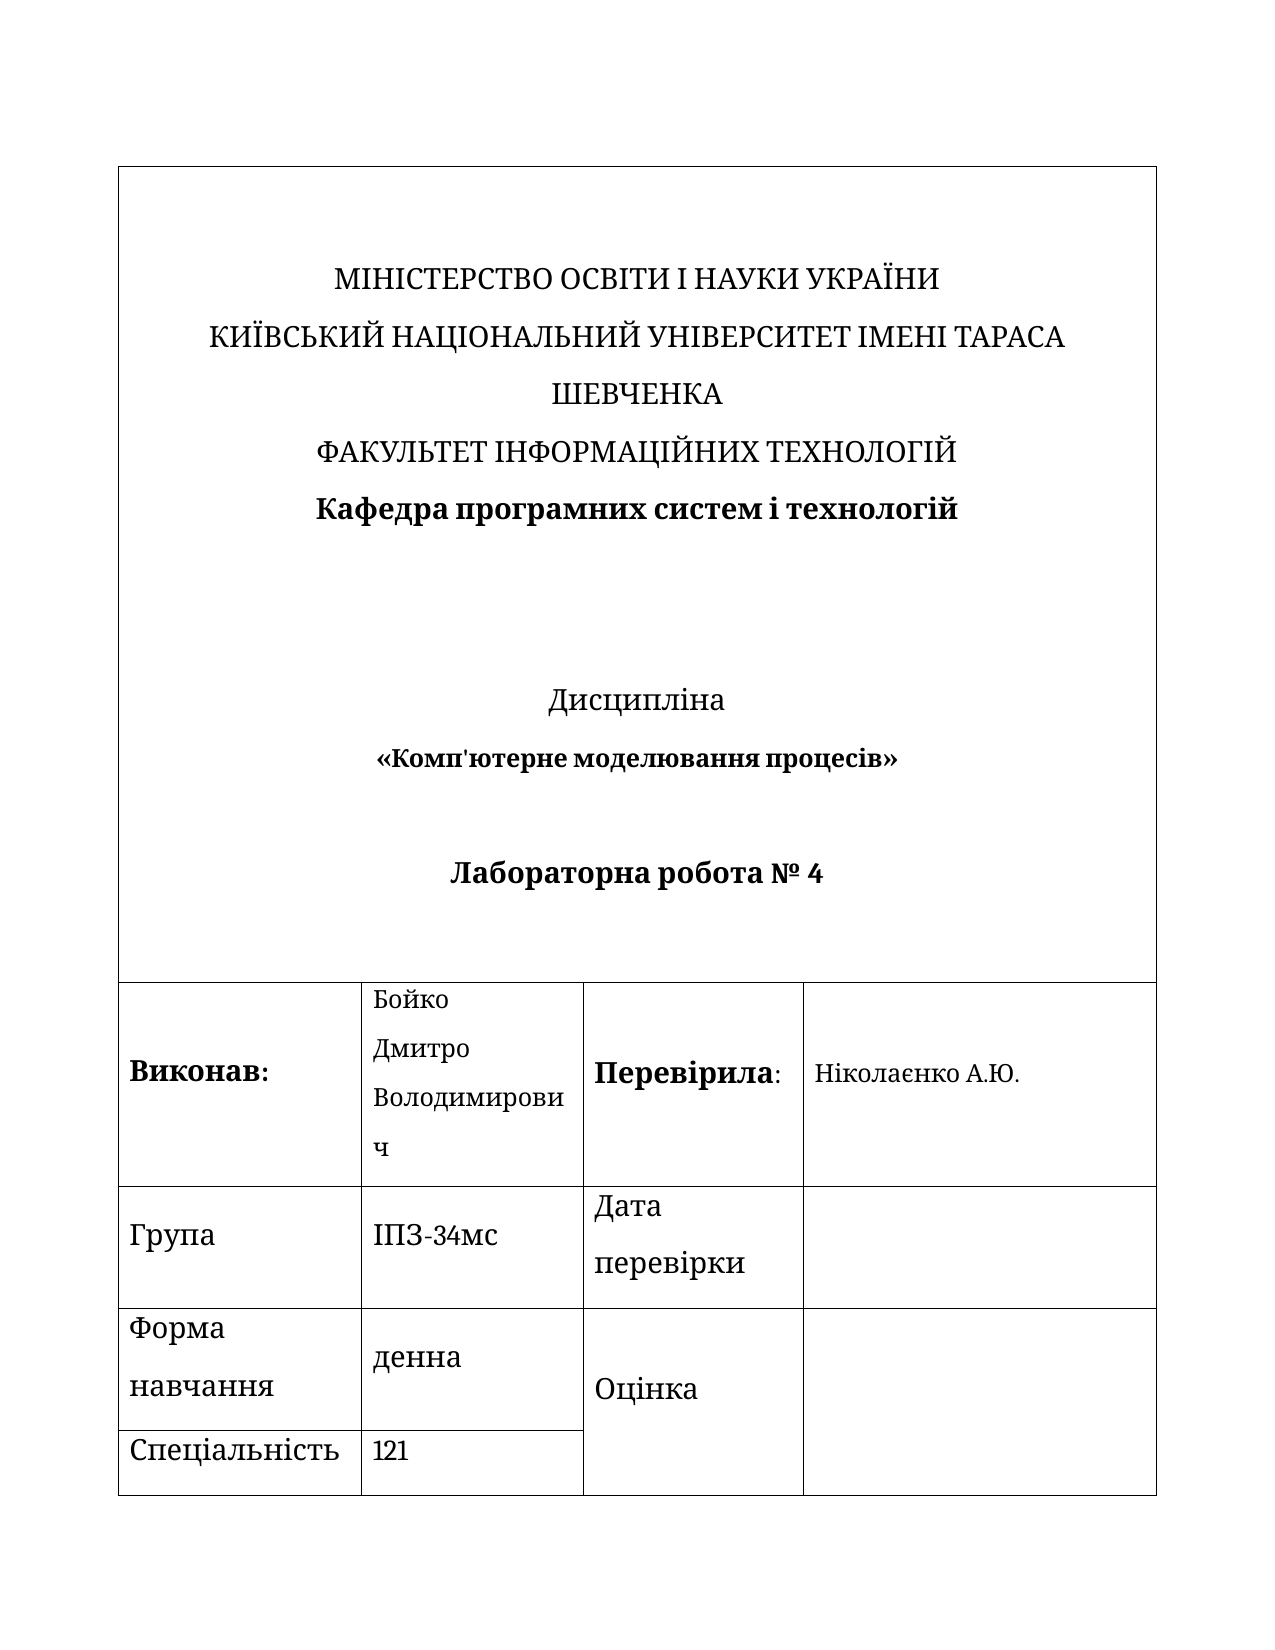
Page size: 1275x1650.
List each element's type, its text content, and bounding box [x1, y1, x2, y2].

table_cell Спеціальність [119, 1431, 361, 1495]
table_header МІНІСТЕРСТВО ОСВІТИ І НАУКИ УКРАЇНИ КИЇВСЬКИЙ НАЦІОНАЛЬНИЙ УНІВЕРСИТЕТ ІМЕНІ ТАРАСА ШЕВЧЕНКА ФАКУЛЬТЕТ ІНФОРМАЦІЙНИХ ТЕХНОЛОГІЙ Кафедра програмних систем і технологій Дисципліна «Комп'ютерне моделювання процесів» Лабораторна робота № 4 [119, 167, 1156, 982]
table_cell Перевірила: [584, 983, 803, 1186]
table_cell Форма навчання [119, 1309, 361, 1430]
table_cell 121 [362, 1431, 583, 1495]
table_cell [804, 1309, 1156, 1495]
table_cell денна [362, 1309, 583, 1430]
table_cell Виконав: [119, 983, 361, 1186]
table_cell [804, 1187, 1156, 1308]
table_cell ІПЗ-34мс [362, 1187, 583, 1308]
table_cell Бойко Дмитро Володимирович [362, 983, 583, 1186]
table_cell Група [119, 1187, 361, 1308]
table_cell Оцінка [584, 1309, 803, 1495]
table_cell Ніколаєнко А.Ю. [804, 983, 1156, 1186]
table_cell Дата перевірки [584, 1187, 803, 1308]
